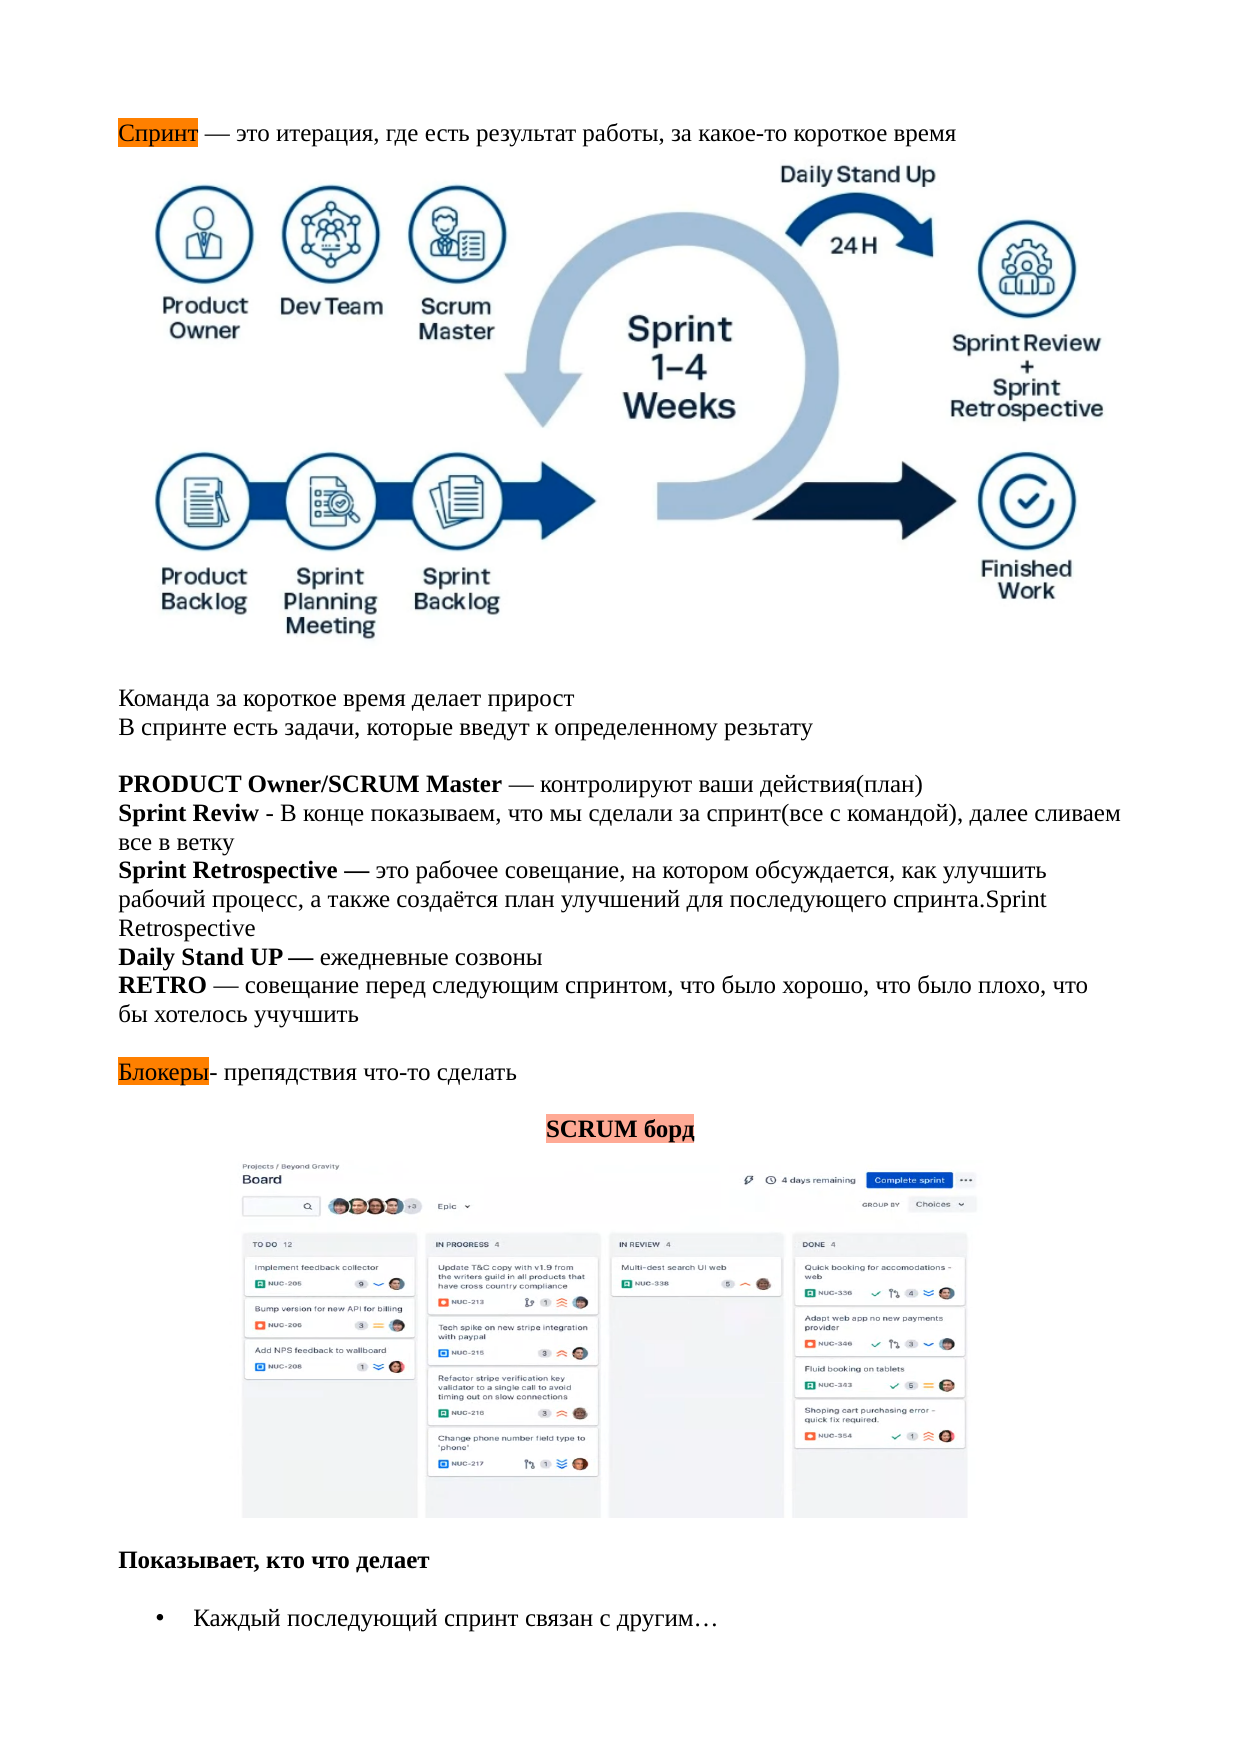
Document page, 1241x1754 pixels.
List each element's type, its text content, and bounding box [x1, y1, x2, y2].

text Sprint Reviw - В конце показываем, что мы сделали за спринт(все с командой), далее сливаем все в ветку [118, 798, 1122, 855]
text PRODUCT Owner/SCRUM Master — контролируют ваши действия(план) [118, 769, 1122, 798]
text Показывает, кто что делает [118, 1545, 1122, 1574]
text Sprint Retrospective — это рабочее совещание, на котором обсуждается, как улучшить рабочий процесс, а также создаётся план улучшений для последующего спринта.Sprint Retrospective [118, 855, 1122, 942]
text Daily Stand UP — ежедневные созвоны [118, 942, 1122, 970]
text В спринте есть задачи, которые введут к определенному резьтату [118, 712, 1122, 740]
picture [229, 1160, 985, 1518]
picture [122, 157, 1127, 654]
text Команда за короткое время делает прирост [118, 683, 1122, 712]
list Каждый последующий спринт связан с другим… [156, 1603, 1122, 1632]
text SCRUM борд [118, 1114, 1122, 1143]
text Спринт — это итерация, где есть результат работы, за какое-то короткое время [118, 118, 1122, 147]
text RETRO — совещание перед следующим спринтом, что было хорошо, что было плохо, что бы хотелось учучшить [118, 970, 1122, 1028]
text Блокеры- препядствия что-то сделать [118, 1057, 1122, 1085]
